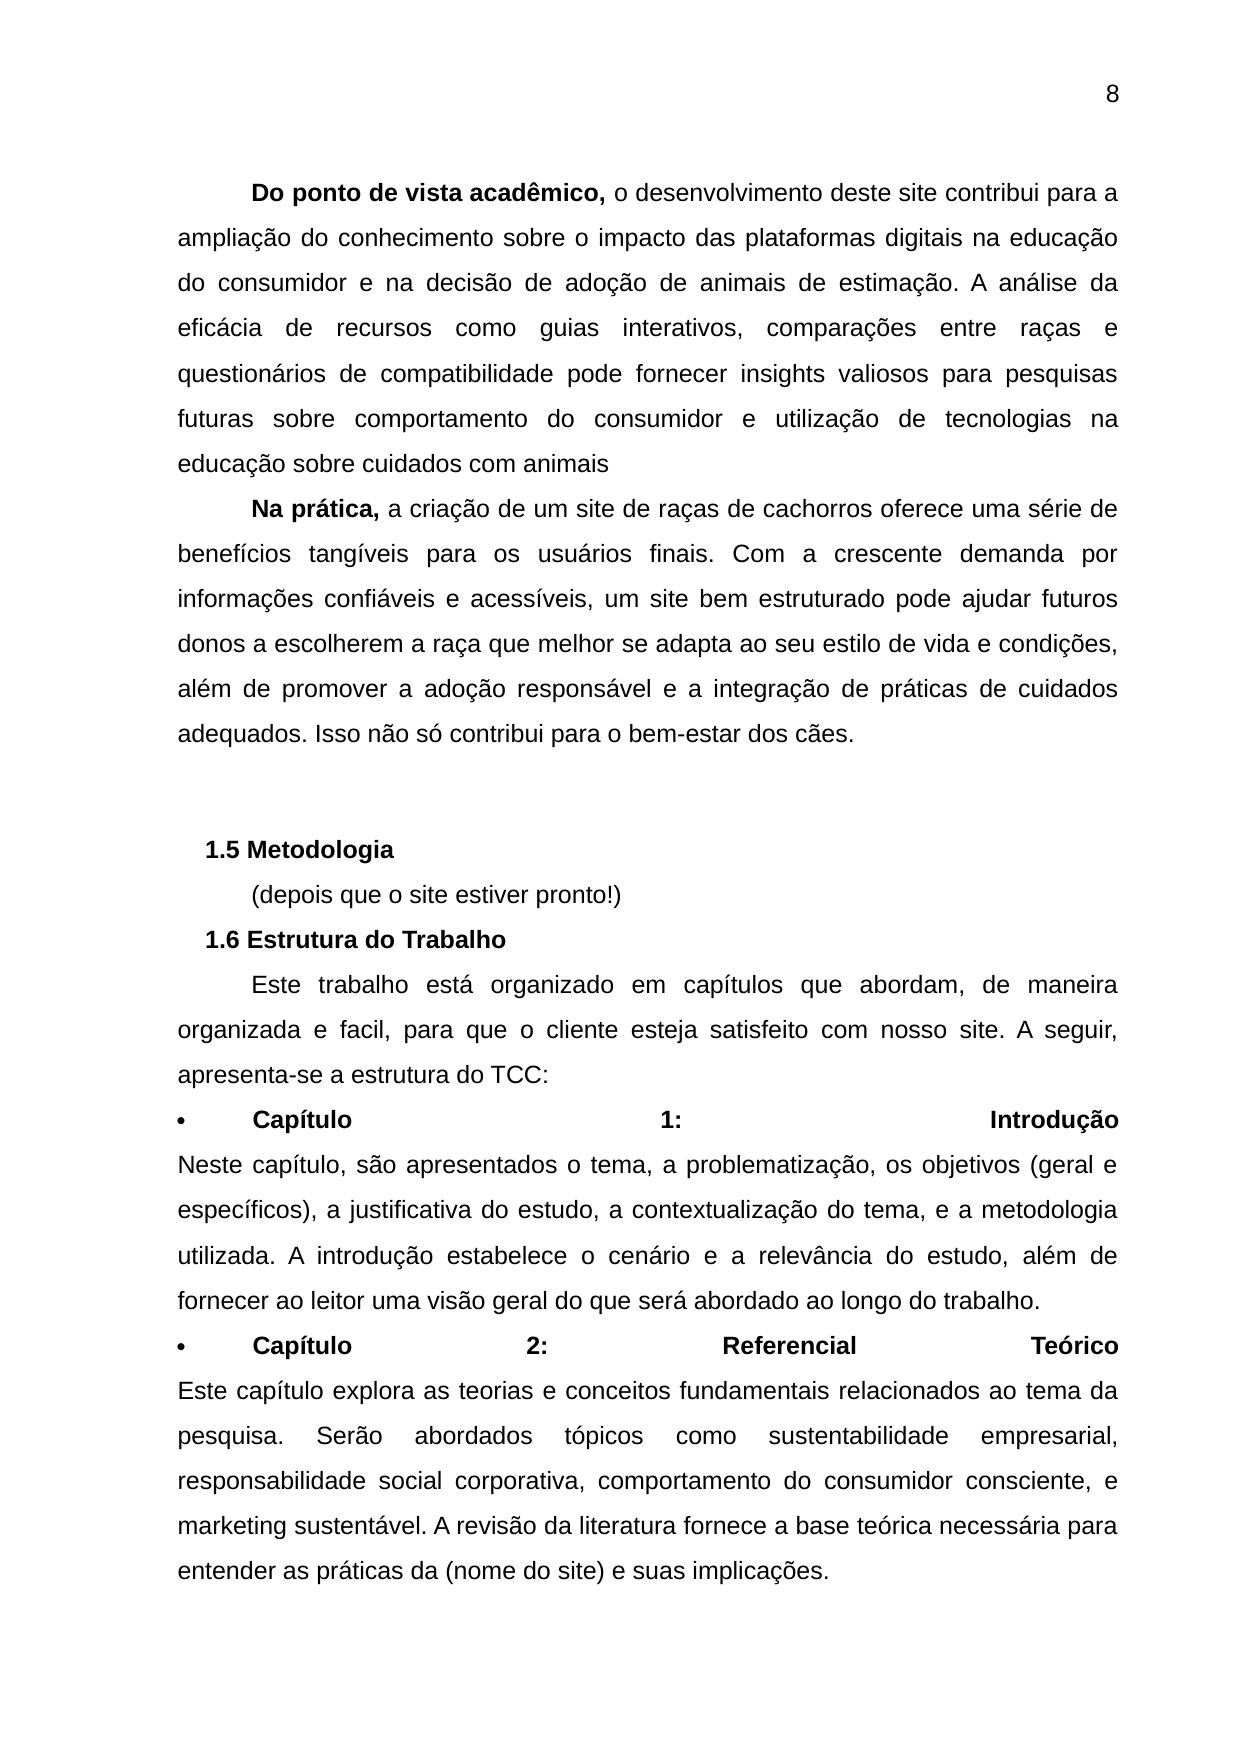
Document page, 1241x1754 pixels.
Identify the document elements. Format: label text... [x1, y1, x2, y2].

text 1.6 Estrutura do Trabalho [177, 925, 1119, 954]
text 1.5 Metodologia [177, 835, 1119, 863]
text Do ponto de vista acadêmico, o desenvolvimento deste site contribui para a ampliação do conhecimento sobre o impacto das plataformas digitais na educação do consumidor e na decisão de adoção de animais de estimação. A análise da eficácia de recursos como guias interativos, comparações entre raças e questionários de compatibilidade pode fornecer insights valiosos para pesquisas futuras sobre comportamento do consumidor e utilização de tecnologias na educação sobre cuidados com animais [177, 178, 1119, 477]
text Este trabalho está organizado em capítulos que abordam, de maneira organizada e facil, para que o cliente esteja satisfeito com nosso site. A seguir, apresenta-se a estrutura do TCC: [177, 970, 1119, 1089]
text Na prática, a criação de um site de raças de cachorros oferece uma série de benefícios tangíveis para os usuários finais. Com a crescente demanda por informações confiáveis e acessíveis, um site bem estruturado pode ajudar futuros donos a escolherem a raça que melhor se adapta ao seu estilo de vida e condições, além de promover a adoção responsável e a integração de práticas de cuidados adequados. Isso não só contribui para o bem-estar dos cães. [177, 494, 1119, 748]
text (depois que o site estiver pronto!) [177, 880, 1119, 908]
list Capítulo 2: Referencial Teórico Este capítulo explora as teorias e conceitos fundamentais relacionados ao tema da pesquisa. Serão abordados tópicos como sustentabilidade empresarial, responsabilidade social corporativa, comportamento do consumidor consciente, e marketing sustentável. A revisão da literatura fornece a base teórica necessária para entender as práticas da (nome do site) e suas implicações. [177, 1331, 1119, 1585]
list Capítulo 1: Introdução Neste capítulo, são apresentados o tema, a problematização, os objetivos (geral e específicos), a justificativa do estudo, a contextualização do tema, e a metodologia utilizada. A introdução estabelece o cenário e a relevância do estudo, além de fornecer ao leitor uma visão geral do que será abordado ao longo do trabalho. [177, 1105, 1119, 1314]
